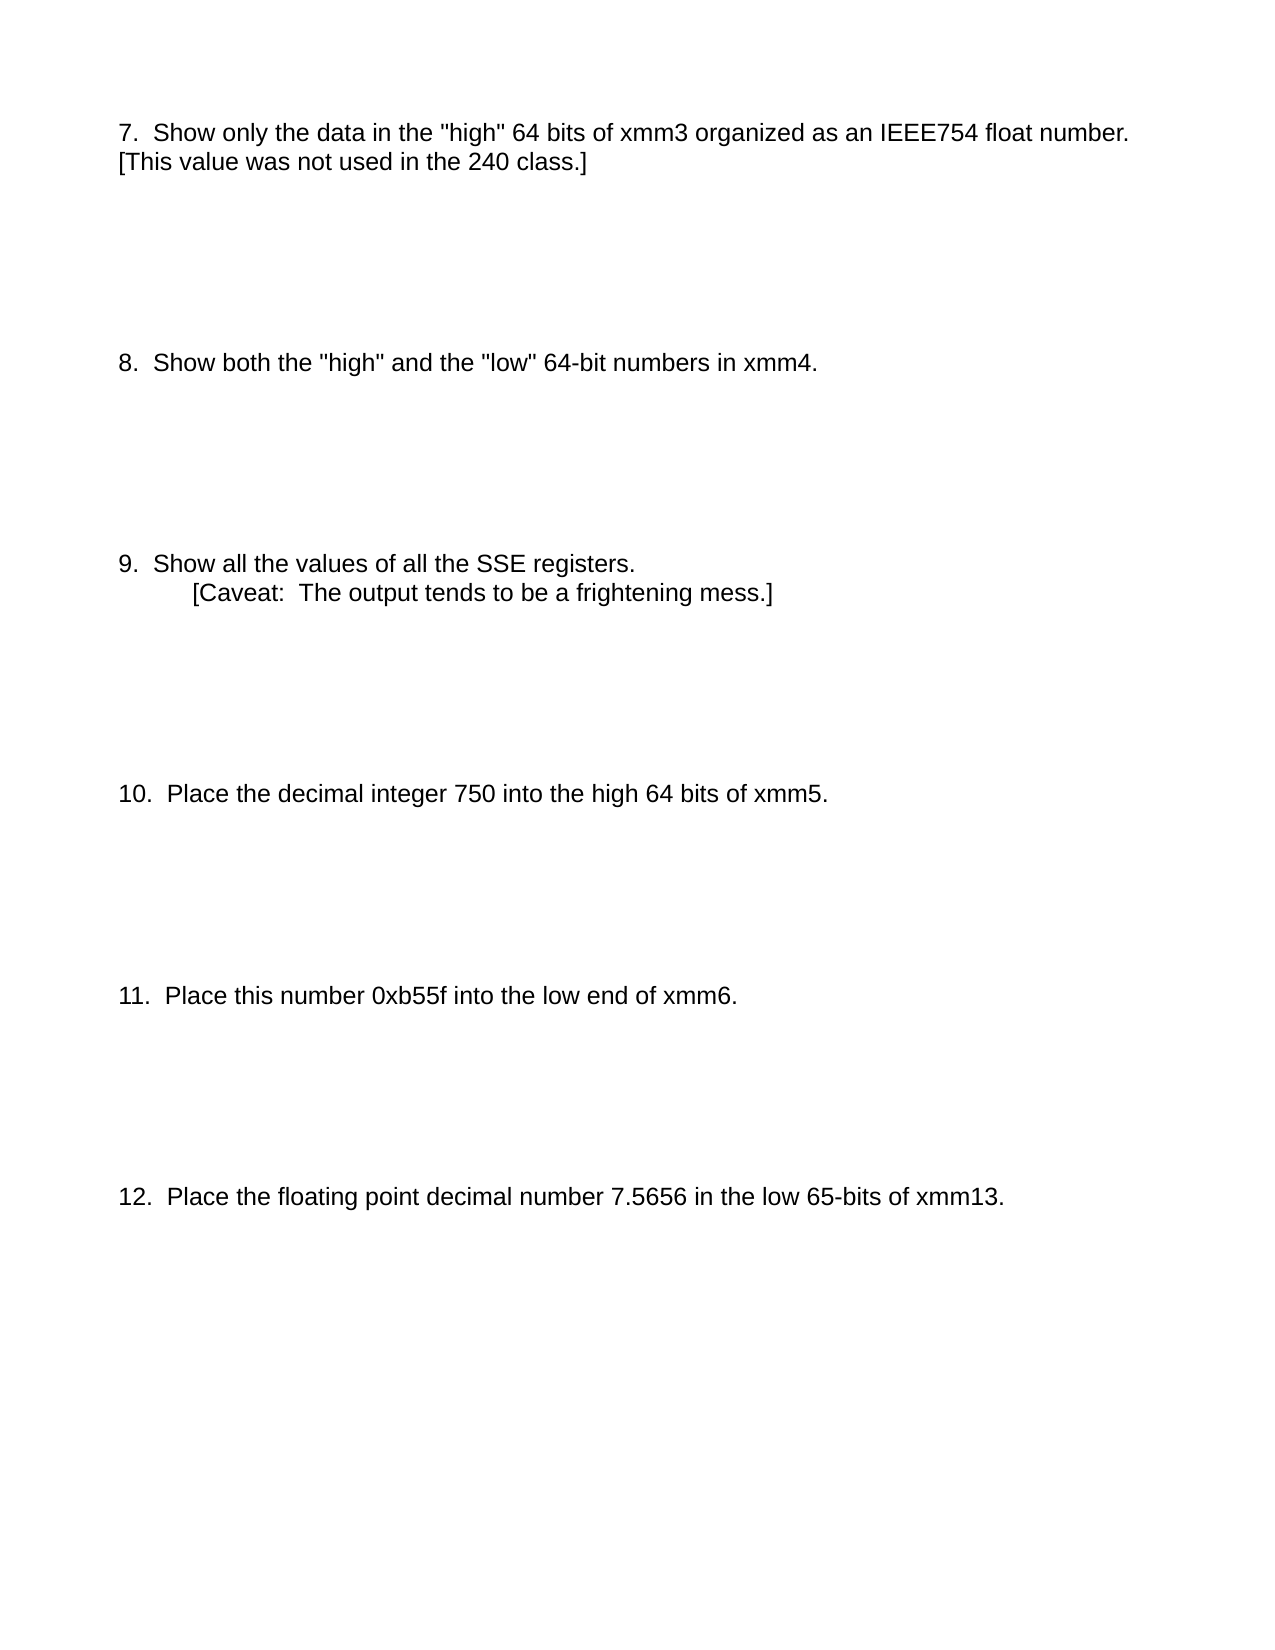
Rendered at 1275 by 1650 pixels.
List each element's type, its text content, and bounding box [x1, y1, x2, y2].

text 11. Place this number 0xb55f into the low end of xmm6. [118, 981, 1157, 1009]
text 8. Show both the "high" and the "low" 64-bit numbers in xmm4. [118, 348, 1157, 377]
text 10. Place the decimal integer 750 into the high 64 bits of xmm5. [118, 779, 1157, 808]
text 12. Place the floating point decimal number 7.5656 in the low 65-bits of xmm13. [118, 1182, 1157, 1211]
text [Caveat: The output tends to be a frightening mess.] [118, 578, 1157, 607]
text 9. Show all the values of all the SSE registers. [118, 549, 1157, 578]
text 7. Show only the data in the "high" 64 bits of xmm3 organized as an IEEE754 float number. [118, 118, 1157, 147]
text [This value was not used in the 240 class.] [118, 147, 1157, 176]
